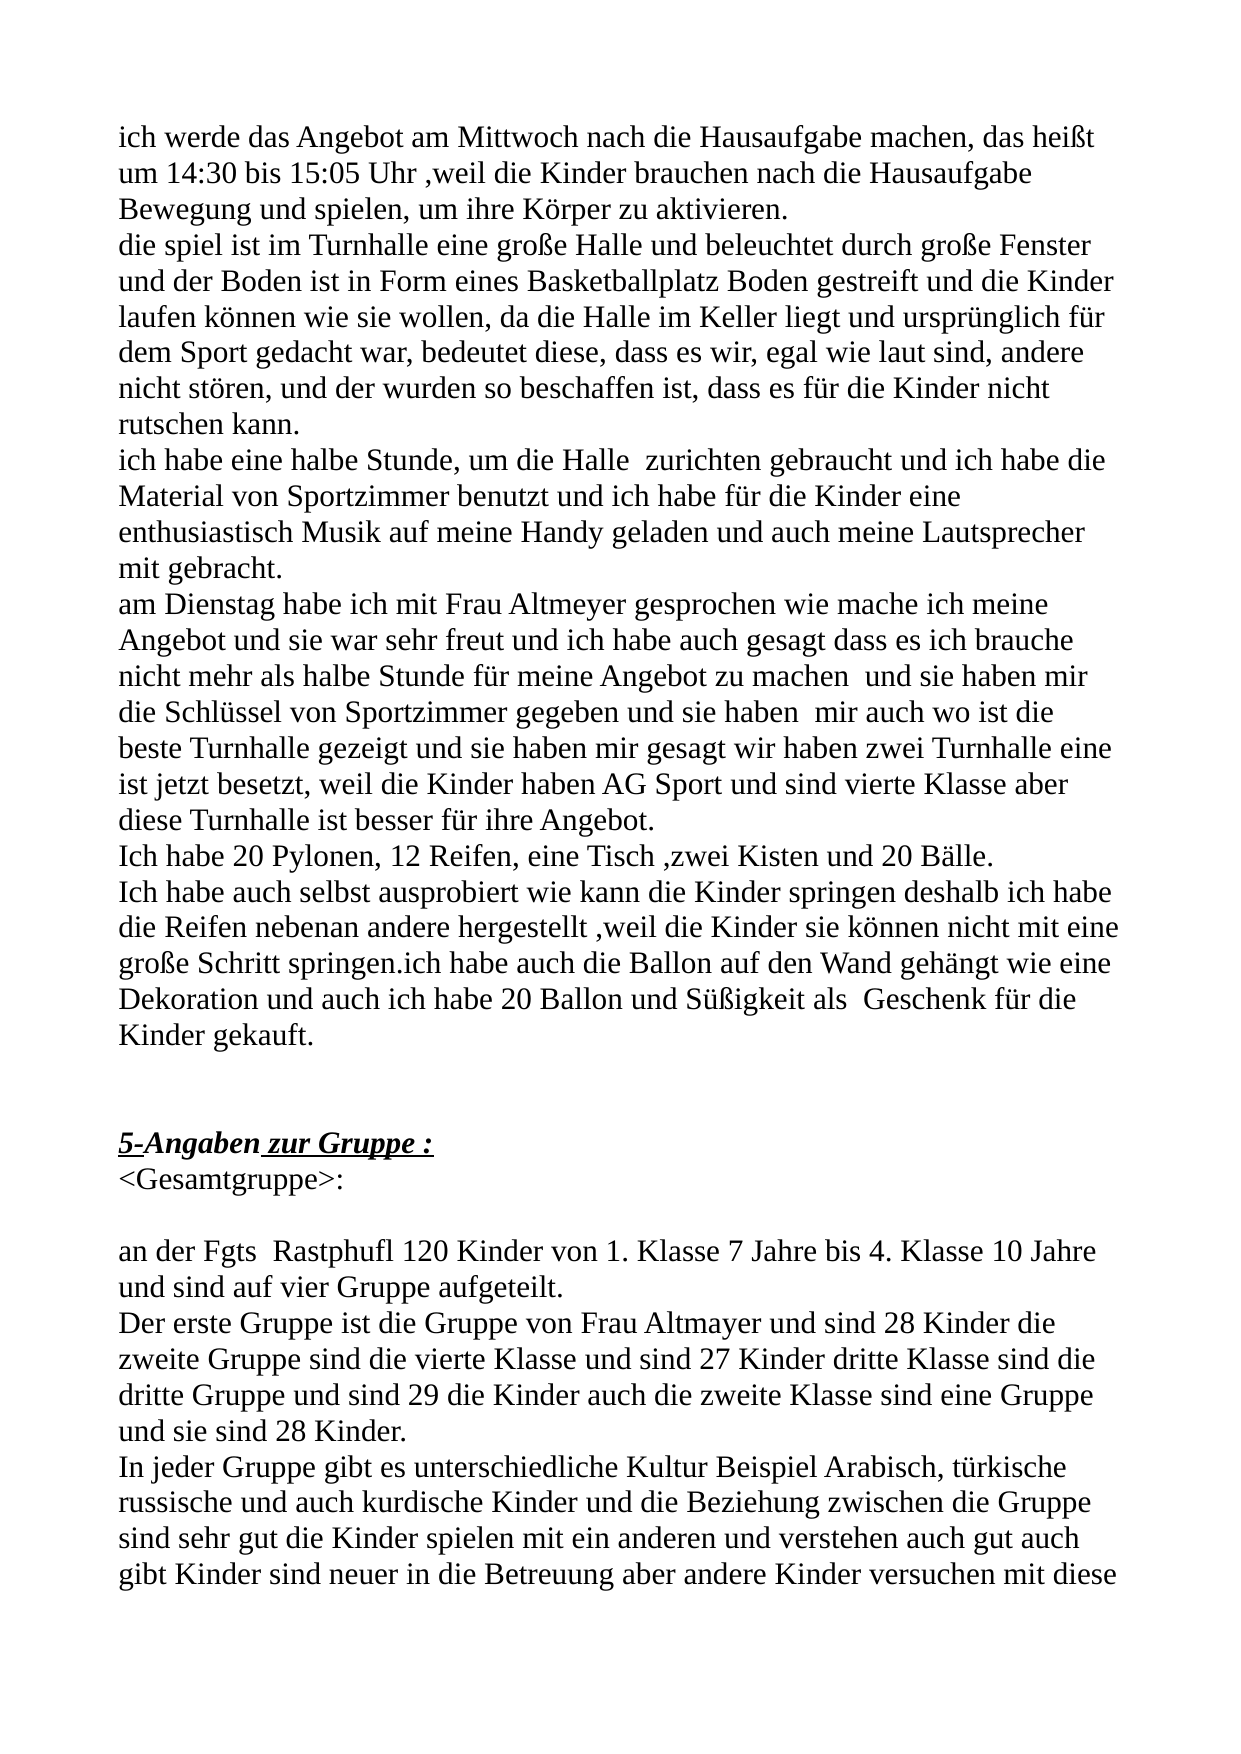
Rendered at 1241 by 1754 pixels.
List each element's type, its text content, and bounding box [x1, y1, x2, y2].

text an der Fgts Rastphufl 120 Kinder von 1. Klasse 7 Jahre bis 4. Klasse 10 Jahre und sind auf vier Gruppe aufgeteilt. [118, 1232, 1122, 1304]
text Ich habe auch selbst ausprobiert wie kann die Kinder springen deshalb ich habe die Reifen nebenan andere hergestellt ,weil die Kinder sie können nicht mit eine große Schritt springen.ich habe auch die Ballon auf den Wand gehängt wie eine Dekoration und auch ich habe 20 Ballon und Süßigkeit als Geschenk für die Kinder gekauft. [118, 873, 1122, 1052]
text 5-Angaben zur Gruppe : [118, 1124, 1122, 1160]
text In jeder Gruppe gibt es unterschiedliche Kultur Beispiel Arabisch, türkische russische und auch kurdische Kinder und die Beziehung zwischen die Gruppe sind sehr gut die Kinder spielen mit ein anderen und verstehen auch gut auch gibt Kinder sind neuer in die Betreuung aber andere Kinder versuchen mit diese [118, 1448, 1122, 1592]
text ich habe eine halbe Stunde, um die Halle zurichten gebraucht und ich habe die Material von Sportzimmer benutzt und ich habe für die Kinder eine enthusiastisch Musik auf meine Handy geladen und auch meine Lautsprecher mit gebracht. [118, 442, 1122, 585]
text Der erste Gruppe ist die Gruppe von Frau Altmayer und sind 28 Kinder die zweite Gruppe sind die vierte Klasse und sind 27 Kinder dritte Klasse sind die dritte Gruppe und sind 29 die Kinder auch die zweite Klasse sind eine Gruppe und sie sind 28 Kinder. [118, 1304, 1122, 1448]
text am Dienstag habe ich mit Frau Altmeyer gesprochen wie mache ich meine Angebot und sie war sehr freut und ich habe auch gesagt dass es ich brauche nicht mehr als halbe Stunde für meine Angebot zu machen und sie haben mir die Schlüssel von Sportzimmer gegeben und sie haben mir auch wo ist die beste Turnhalle gezeigt und sie haben mir gesagt wir haben zwei Turnhalle eine ist jetzt besetzt, weil die Kinder haben AG Sport und sind vierte Klasse aber diese Turnhalle ist besser für ihre Angebot. [118, 585, 1122, 837]
text <Gesamtgruppe>: [118, 1160, 1122, 1196]
text ich werde das Angebot am Mittwoch nach die Hausaufgabe machen, das heißt um 14:30 bis 15:05 Uhr ,weil die Kinder brauchen nach die Hausaufgabe Bewegung und spielen, um ihre Körper zu aktivieren. [118, 118, 1122, 226]
text Ich habe 20 Pylonen, 12 Reifen, eine Tisch ,zwei Kisten und 20 Bälle. [118, 837, 1122, 873]
text die spiel ist im Turnhalle eine große Halle und beleuchtet durch große Fenster und der Boden ist in Form eines Basketballplatz Boden gestreift und die Kinder laufen können wie sie wollen, da die Halle im Keller liegt und ursprünglich für dem Sport gedacht war, bedeutet diese, dass es wir, egal wie laut sind, andere nicht stören, und der wurden so beschaffen ist, dass es für die Kinder nicht rutschen kann. [118, 226, 1122, 442]
